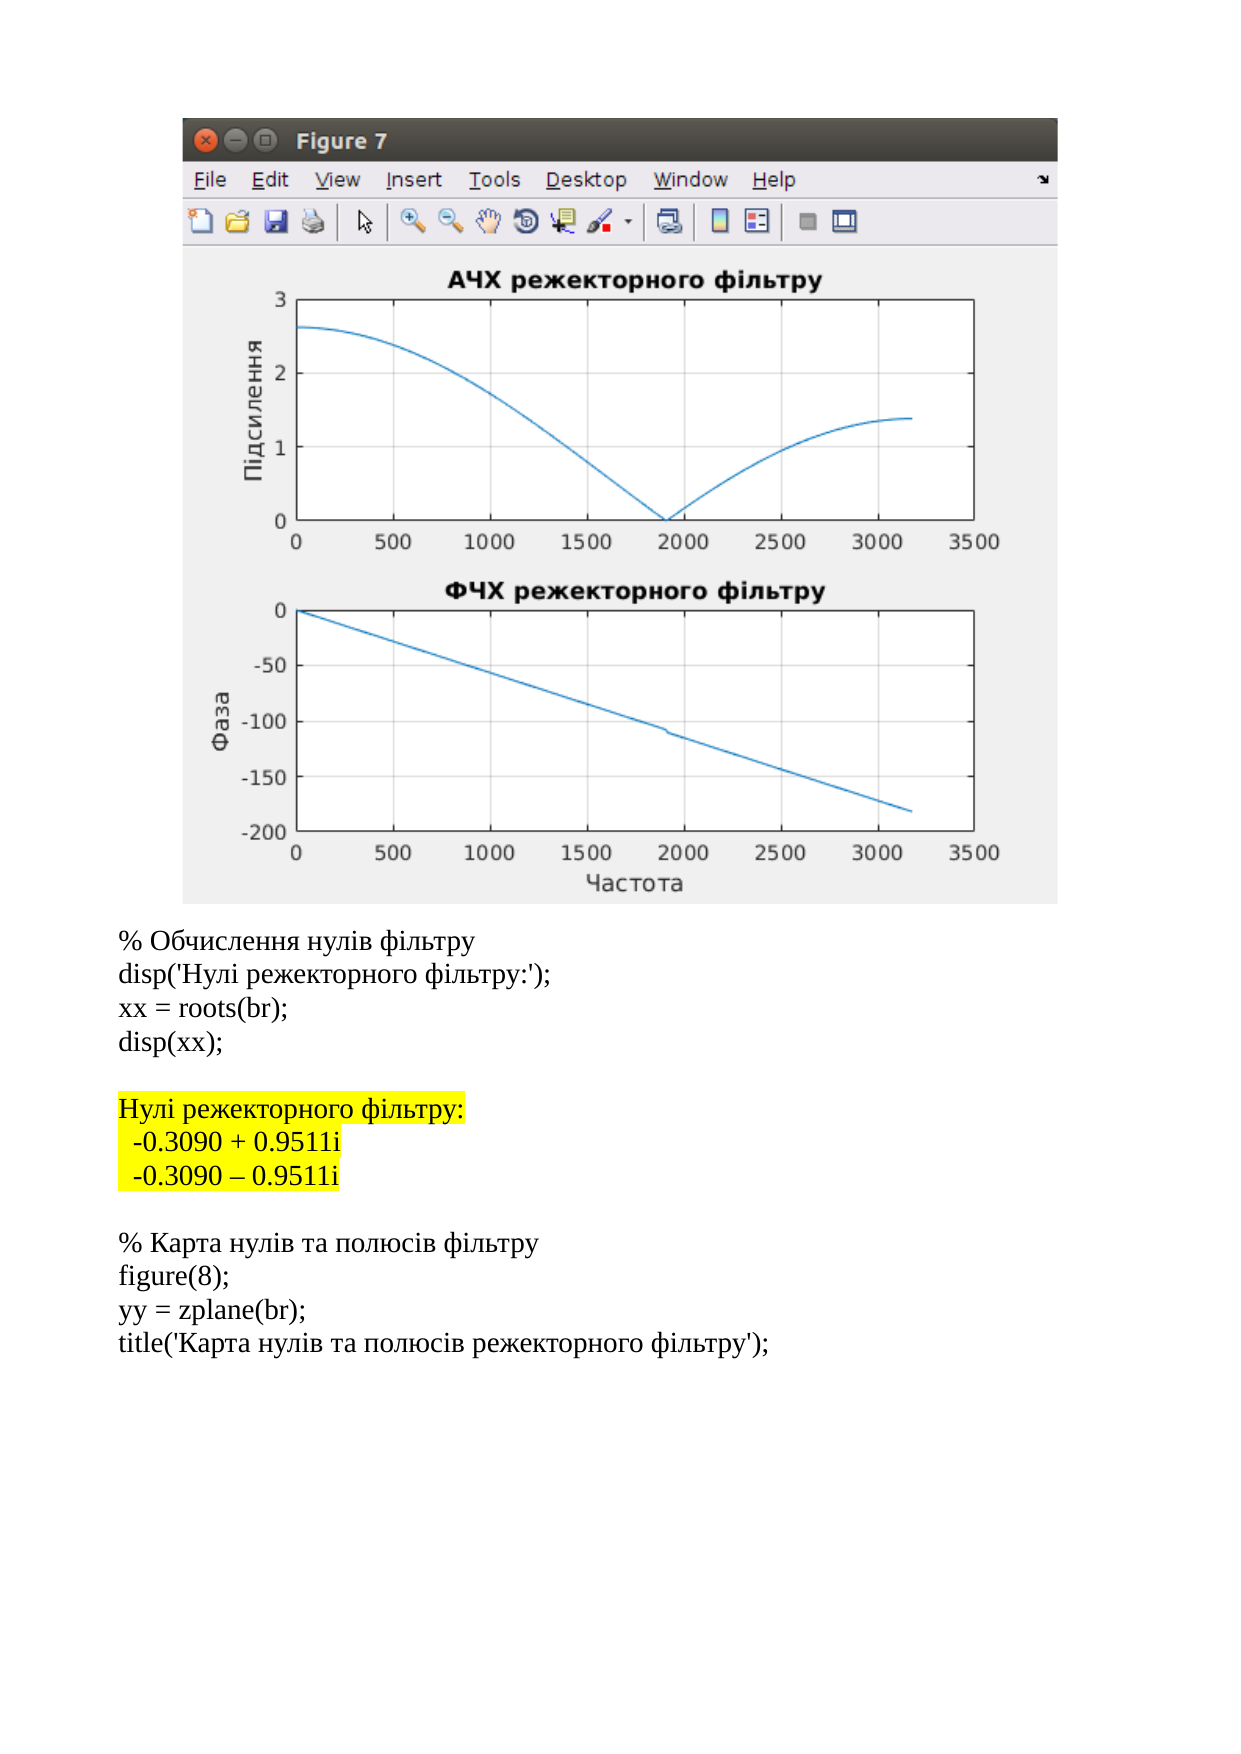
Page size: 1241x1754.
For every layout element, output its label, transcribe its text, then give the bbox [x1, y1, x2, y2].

text yy = zplane(br); [118, 1292, 1122, 1326]
text % Обчислення нулів фільтру [118, 923, 1122, 957]
text Нулі режекторного фільтру: [118, 1091, 1122, 1124]
text -0.3090 – 0.9511i [118, 1158, 1122, 1191]
text figure(8); [118, 1258, 1122, 1292]
picture [182, 118, 1058, 904]
text title('Карта нулів та полюсів режекторного фільтру'); [118, 1326, 1122, 1359]
text -0.3090 + 0.9511i [118, 1124, 1122, 1158]
text % Карта нулів та полюсів фільтру [118, 1225, 1122, 1258]
text disp(xx); [118, 1024, 1122, 1057]
text disp('Нулі режекторного фільтру:'); [118, 957, 1122, 990]
text xx = roots(br); [118, 990, 1122, 1024]
